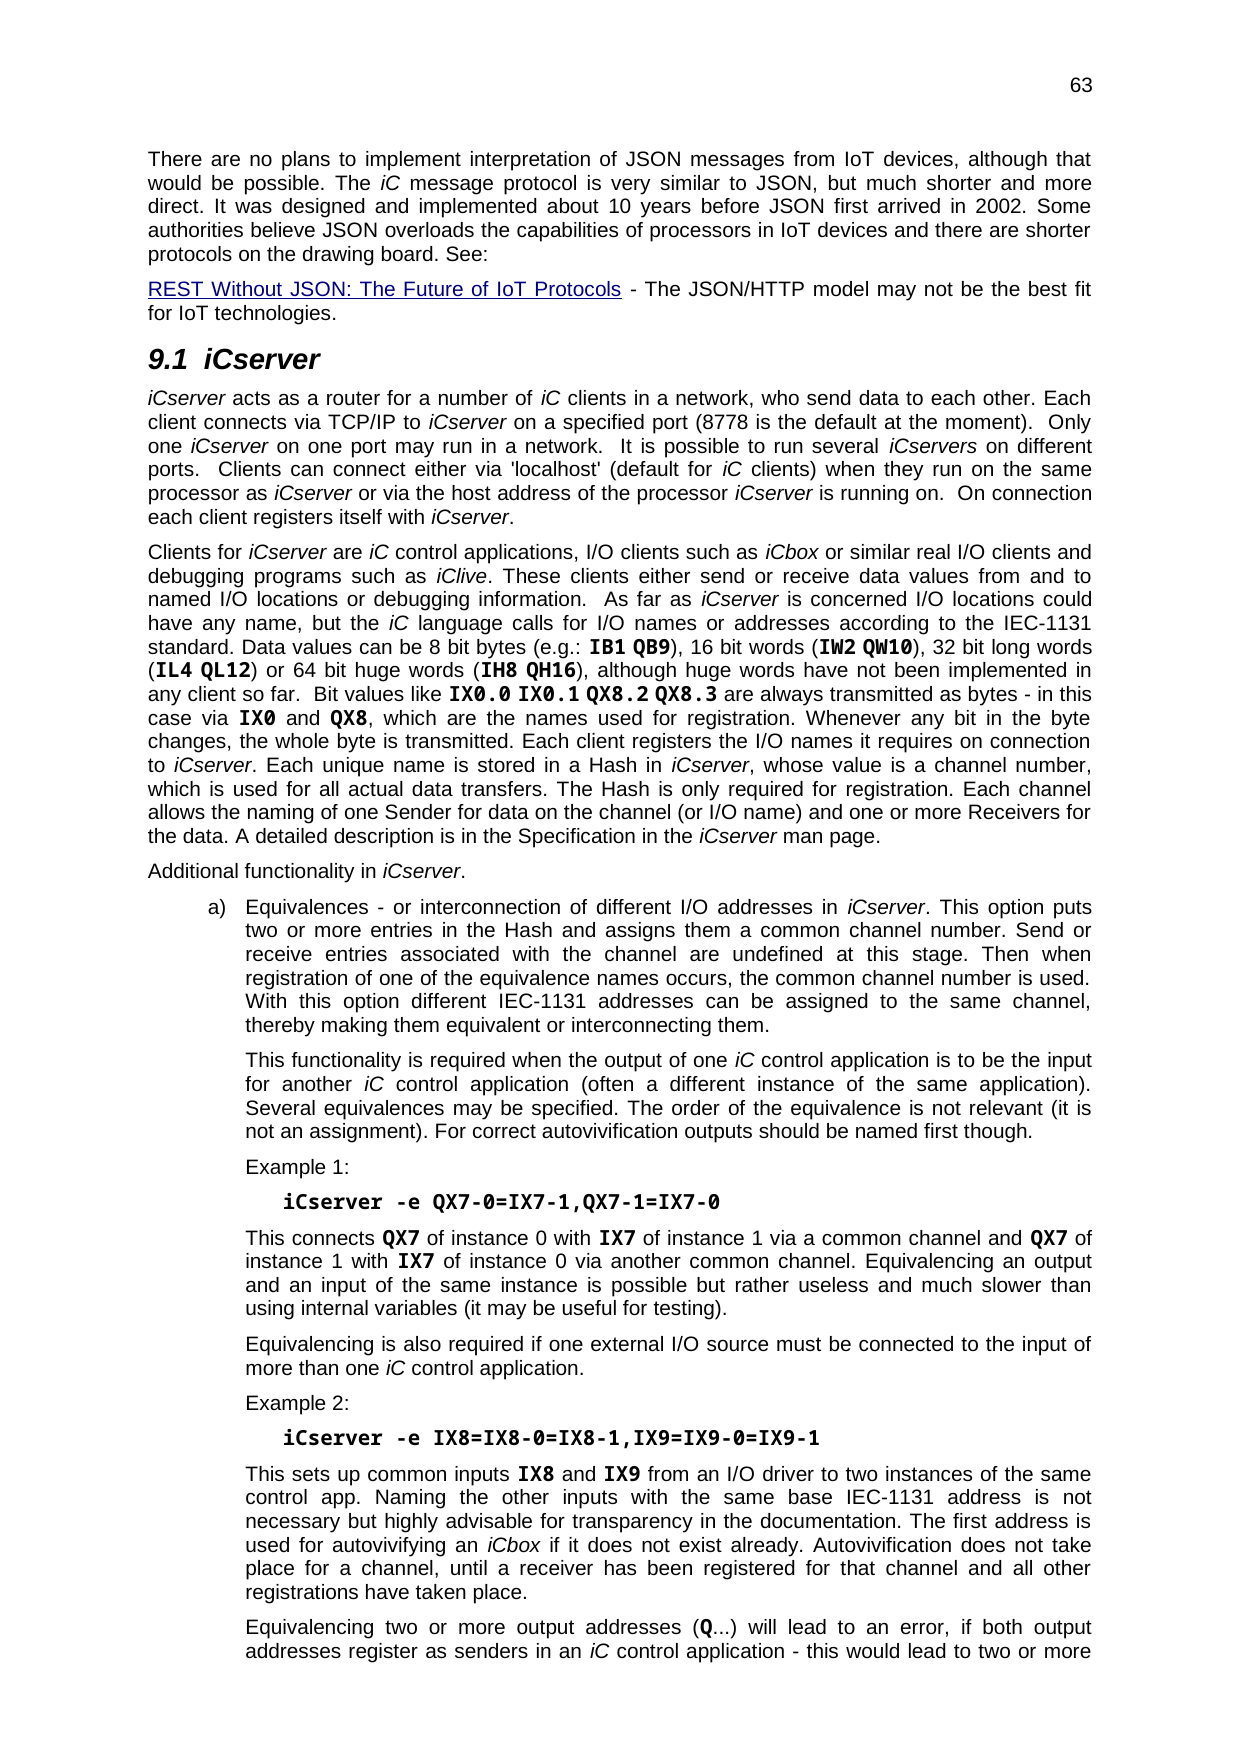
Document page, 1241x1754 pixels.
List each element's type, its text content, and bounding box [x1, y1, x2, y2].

text There are no plans to implement interpretation of JSON messages from IoT devices, although that would be possible. The iC message protocol is very similar to JSON, but much shorter and more direct. It was designed and implemented about 10 years before JSON first arrived in 2002. Some authorities believe JSON overloads the capabilities of processors in IoT devices and there are shorter protocols on the drawing board. See: [148, 148, 1092, 266]
text Clients for iCserver are iC control applications, I/O clients such as iCbox or similar real I/O clients and debugging programs such as iClive. These clients either send or receive data values from and to named I/O locations or debugging information. As far as iCserver is concerned I/O locations could have any name, but the iC language calls for I/O names or addresses according to the IEC-1131 standard. Data values can be 8 bit bytes (e.g.: IB1 QB9), 16 bit words (IW2 QW10), 32 bit long words (IL4 QL12) or 64 bit huge words (IH8 QH16), although huge words have not been implemented in any client so far. Bit values like IX0.0 IX0.1 QX8.2 QX8.3 are always transmitted as bytes - in this case via IX0 and QX8, which are the names used for registration. Whenever any bit in the byte changes, the whole byte is transmitted. Each client registers the I/O names it requires on connection to iCserver. Each unique name is stored in a Hash in iCserver, whose value is a channel number, which is used for all actual data transfers. The Hash is only required for registration. Each channel allows the naming of one Sender for data on the channel (or I/O name) and one or more Receivers for the data. A detailed description is in the Specification in the iCserver man page. [148, 541, 1092, 848]
subtitle iCserver [148, 343, 1092, 375]
list Equivalencing is also required if one external I/O source must be connected to the input of more than one iC control application. [208, 1332, 1092, 1380]
text Additional functionality in iCserver. [148, 860, 1092, 883]
list Example 2: [208, 1391, 1092, 1415]
list iCserver -e QX7-0=IX7-1,QX7-1=IX7-0 [245, 1191, 1092, 1214]
list Equivalences - or interconnection of different I/O addresses in iCserver. This option puts two or more entries in the Hash and assigns them a common channel number. Send or receive entries associated with the channel are undefined at this stage. Then when registration of one of the equivalence names occurs, the common channel number is used. With this option different IEC-1131 addresses can be assigned to the same channel, thereby making them equivalent or interconnecting them. [208, 895, 1092, 1037]
text REST Without JSON: The Future of IoT Protocols - The JSON/HTTP model may not be the best fit for IoT technologies. [148, 278, 1092, 325]
text iCserver acts as a router for a number of iC clients in a network, who send data to each other. Each client connects via TCP/IP to iCserver on a specified port (8778 is the default at the moment). Only one iCserver on one port may run in a network. It is possible to run several iCservers on different ports. Clients can connect either via 'localhost' (default for iC clients) when they run on the same processor as iCserver or via the host address of the processor iCserver is running on. On connection each client registers itself with iCserver. [148, 387, 1092, 529]
list This connects QX7 of instance 0 with IX7 of instance 1 via a common channel and QX7 of instance 1 with IX7 of instance 0 via another common channel. Equivalencing an output and an input of the same instance is possible but rather useless and much slower than using internal variables (it may be useful for testing). [208, 1226, 1092, 1321]
list Equivalencing two or more output addresses (Q...) will lead to an error, if both output addresses register as senders in an iC control application - this would lead to two or more [208, 1616, 1092, 1663]
list This functionality is required when the output of one iC control application is to be the input for another iC control application (often a different instance of the same application). Several equivalences may be specified. The order of the equivalence is not relevant (it is not an assignment). For correct autovivification outputs should be named first though. [208, 1049, 1092, 1143]
list This sets up common inputs IX8 and IX9 from an I/O driver to two instances of the same control app. Naming the other inputs with the same base IEC-1131 address is not necessary but highly advisable for transparency in the documentation. The first address is used for autovivifying an iCbox if it does not exist already. Autovivification does not take place for a channel, until a receiver has been registered for that channel and all other registrations have taken place. [208, 1462, 1092, 1604]
list Example 1: [208, 1155, 1092, 1179]
list iCserver -e IX8=IX8-0=IX8-1,IX9=IX9-0=IX9-1 [245, 1427, 1092, 1451]
